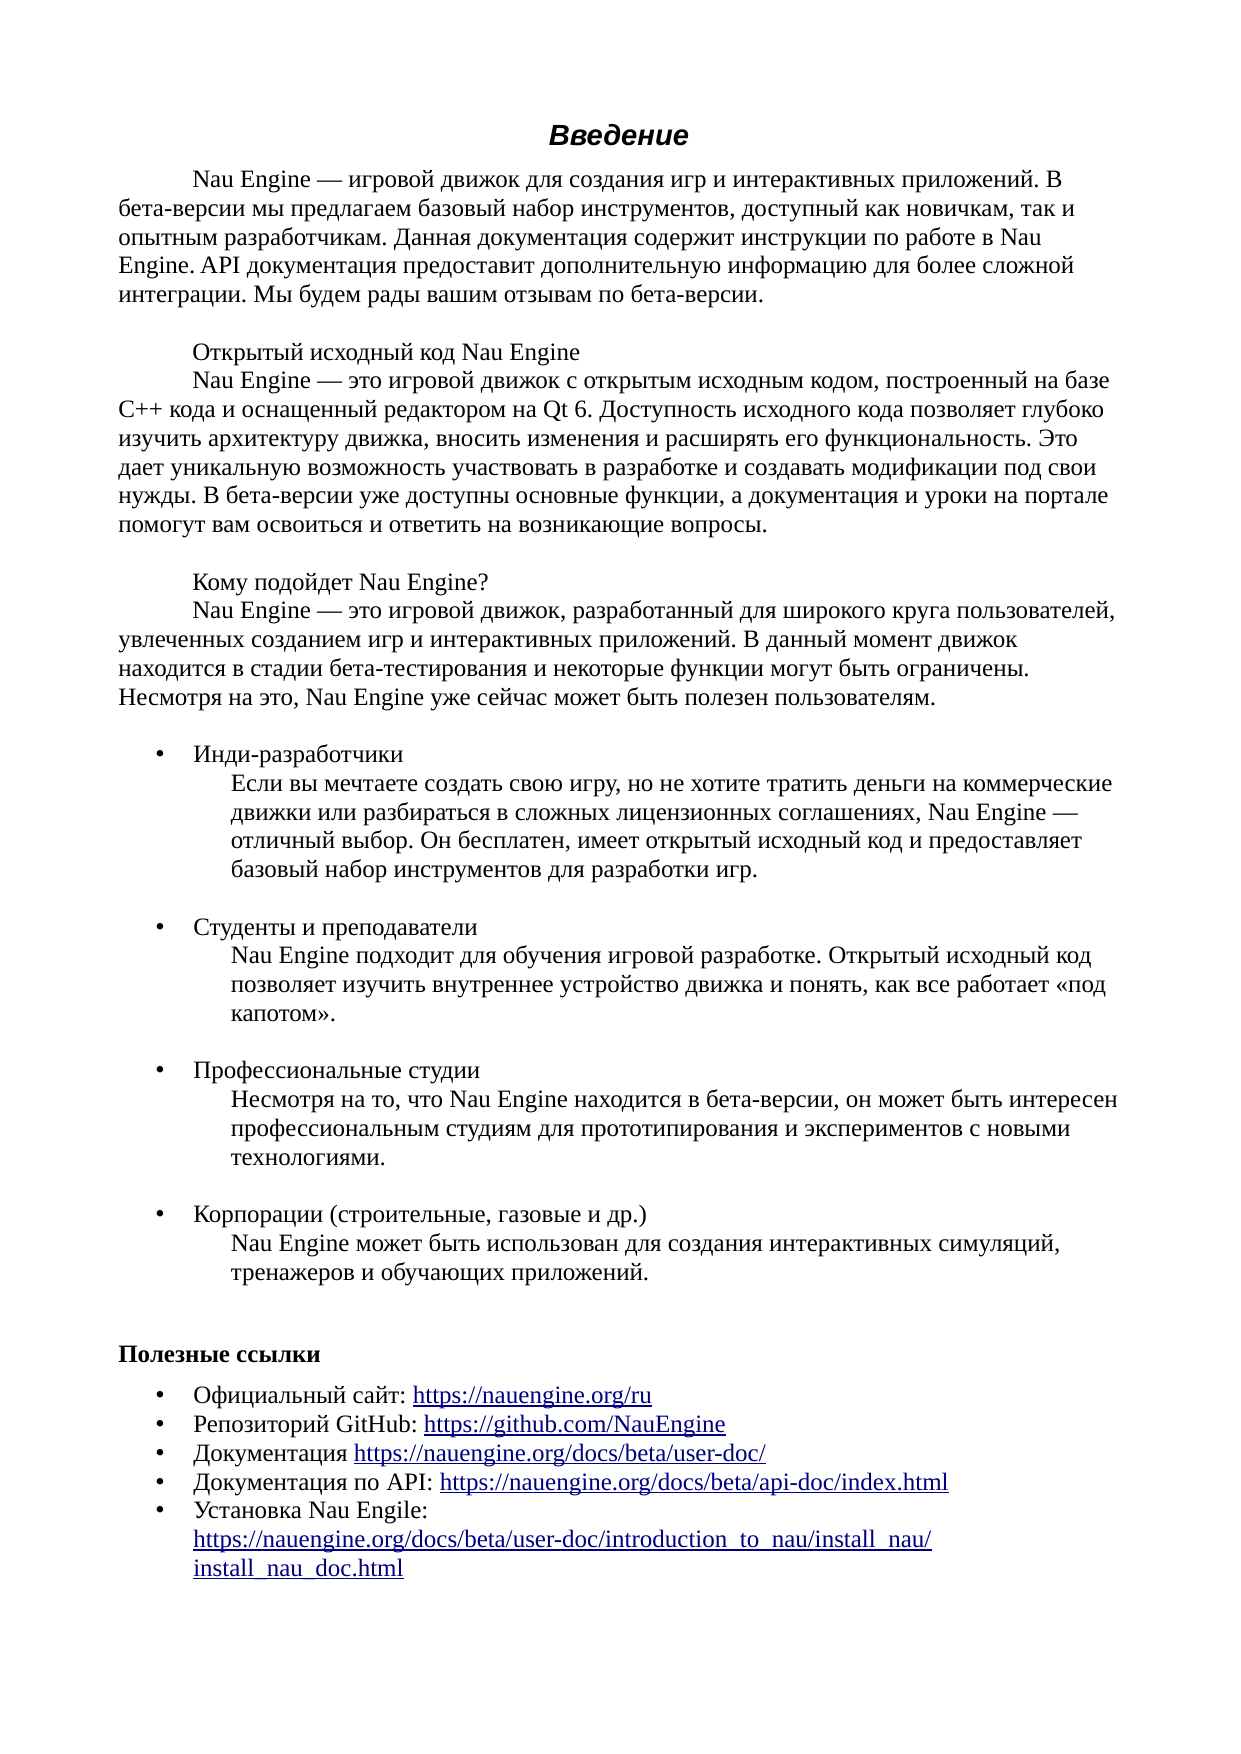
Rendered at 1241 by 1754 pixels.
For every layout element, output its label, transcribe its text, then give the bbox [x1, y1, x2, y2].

list Несмотря на то, что Nau Engine находится в бета-версии, он может быть интересен профессиональным студиям для прототипирования и экспериментов с новыми технологиями. [193, 1084, 1122, 1170]
list Репозиторий GitHub: https://github.com/NauEngine [156, 1409, 1122, 1438]
list Документация https://nauengine.org/docs/beta/user-doc/ [156, 1438, 1122, 1467]
list Nau Engine может быть использован для создания интерактивных симуляций, тренажеров и обучающих приложений. [193, 1228, 1122, 1285]
list Если вы мечтаете создать свою игру, но не хотите тратить деньги на коммерческие движки или разбираться в сложных лицензионных соглашениях, Nau Engine — отличный выбор. Он бесплатен, имеет открытый исходный код и предоставляет базовый набор инструментов для разработки игр. [193, 768, 1122, 883]
text Кому подойдет Nau Engine? [118, 567, 1122, 595]
subtitle Полезные ссылки [118, 1339, 1122, 1368]
list Инди-разработчики [156, 739, 1122, 768]
list Корпорации (строительные, газовые и др.) [156, 1199, 1122, 1228]
list Официальный сайт: https://nauengine.org/ru [156, 1380, 1122, 1409]
text Nau Engine — это игровой движок с открытым исходным кодом, построенный на базе C++ кода и оснащенный редактором на Qt 6. Доступность исходного кода позволяет глубоко изучить архитектуру движка, вносить изменения и расширять его функциональность. Это дает уникальную возможность участвовать в разработке и создавать модификации под свои нужды. В бета-версии уже доступны основные функции, а документация и уроки на портале помогут вам освоиться и ответить на возникающие вопросы. [118, 365, 1122, 538]
list Установка Nau Engile: https://nauengine.org/docs/beta/user-doc/introduction_to_nau/install_nau/install_nau_doc.html [156, 1495, 1122, 1582]
text Nau Engine — это игровой движок, разработанный для широкого круга пользователей, увлеченных созданием игр и интерактивных приложений. В данный момент движок находится в стадии бета-тестирования и некоторые функции могут быть ограничены. Несмотря на это, Nau Engine уже сейчас может быть полезен пользователям. [118, 595, 1122, 710]
text Nau Engine — игровой движок для создания игр и интерактивных приложений. В бета-версии мы предлагаем базовый набор инструментов, доступный как новичкам, так и опытным разработчикам. Данная документация содержит инструкции по работе в Nau Engine. API документация предоставит дополнительную информацию для более сложной интеграции. Мы будем рады вашим отзывам по бета-версии. [118, 164, 1122, 308]
list Профессиональные студии [156, 1055, 1122, 1084]
list Nau Engine подходит для обучения игровой разработке. Открытый исходный код позволяет изучить внутреннее устройство движка и понять, как все работает «под капотом». [193, 940, 1122, 1027]
list Студенты и преподаватели [156, 912, 1122, 940]
list Документация по API: https://nauengine.org/docs/beta/api-doc/index.html [156, 1467, 1122, 1495]
subtitle Введение [118, 118, 1122, 152]
text Открытый исходный код Nau Engine [118, 337, 1122, 365]
